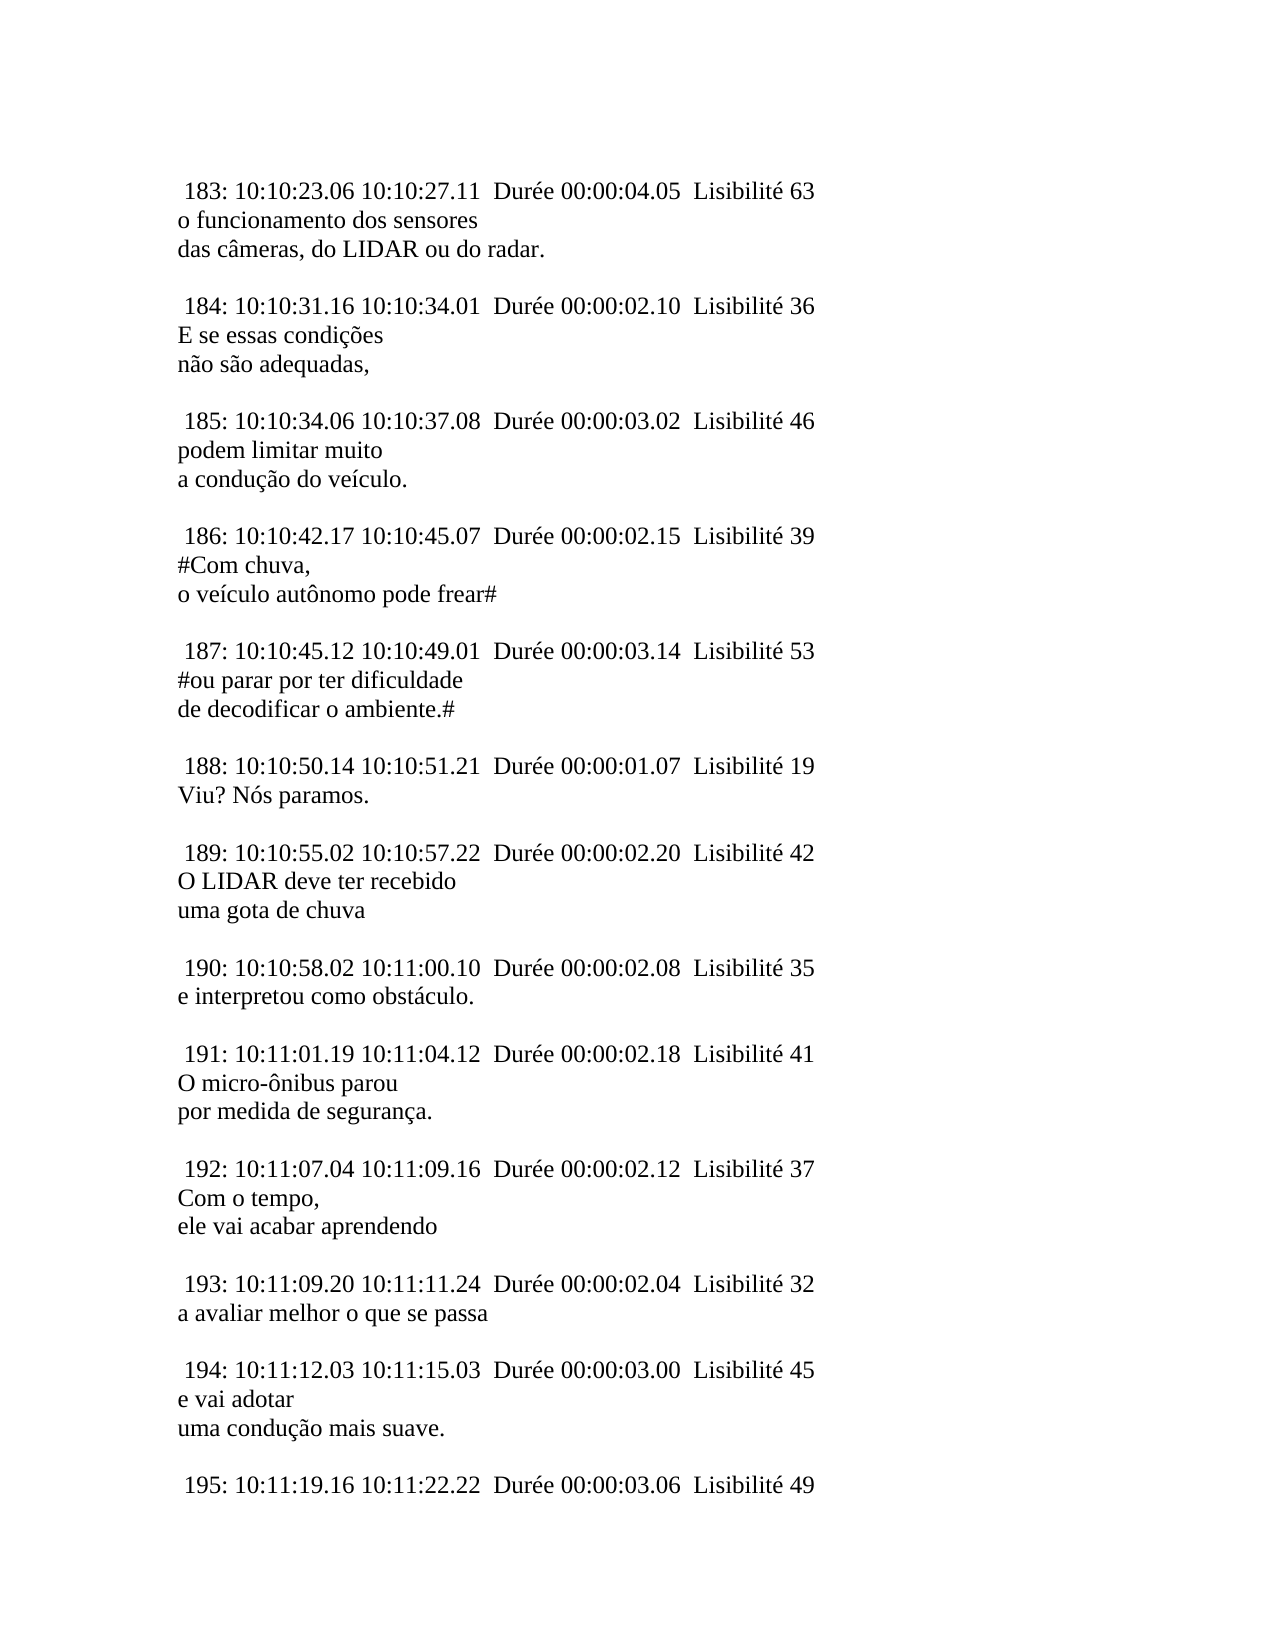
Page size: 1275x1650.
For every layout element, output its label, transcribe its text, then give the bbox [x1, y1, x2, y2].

text de decodificar o ambiente.# [177, 694, 1098, 723]
text 189: 10:10:55.02 10:10:57.22 Durée 00:00:02.20 Lisibilité 42 [177, 838, 1098, 866]
text 186: 10:10:42.17 10:10:45.07 Durée 00:00:02.15 Lisibilité 39 [177, 521, 1098, 550]
text E se essas condições [177, 320, 1098, 349]
text #ou parar por ter dificuldade [177, 665, 1098, 694]
text 184: 10:10:31.16 10:10:34.01 Durée 00:00:02.10 Lisibilité 36 [177, 291, 1098, 320]
text a avaliar melhor o que se passa [177, 1298, 1098, 1326]
text Viu? Nós paramos. [177, 780, 1098, 809]
text 193: 10:11:09.20 10:11:11.24 Durée 00:00:02.04 Lisibilité 32 [177, 1269, 1098, 1298]
text a condução do veículo. [177, 464, 1098, 493]
text o veículo autônomo pode frear# [177, 579, 1098, 608]
text 194: 10:11:12.03 10:11:15.03 Durée 00:00:03.00 Lisibilité 45 [177, 1355, 1098, 1384]
text 185: 10:10:34.06 10:10:37.08 Durée 00:00:03.02 Lisibilité 46 [177, 406, 1098, 435]
text por medida de segurança. [177, 1096, 1098, 1125]
text e interpretou como obstáculo. [177, 981, 1098, 1010]
text das câmeras, do LIDAR ou do radar. [177, 234, 1098, 263]
text uma gota de chuva [177, 895, 1098, 924]
text 195: 10:11:19.16 10:11:22.22 Durée 00:00:03.06 Lisibilité 49 [177, 1470, 1098, 1499]
text podem limitar muito [177, 435, 1098, 464]
text 187: 10:10:45.12 10:10:49.01 Durée 00:00:03.14 Lisibilité 53 [177, 636, 1098, 665]
text O LIDAR deve ter recebido [177, 866, 1098, 895]
text e vai adotar [177, 1384, 1098, 1413]
text não são adequadas, [177, 349, 1098, 378]
text 192: 10:11:07.04 10:11:09.16 Durée 00:00:02.12 Lisibilité 37 [177, 1154, 1098, 1183]
text 188: 10:10:50.14 10:10:51.21 Durée 00:00:01.07 Lisibilité 19 [177, 751, 1098, 780]
text #Com chuva, [177, 550, 1098, 579]
text o funcionamento dos sensores [177, 205, 1098, 234]
text ele vai acabar aprendendo [177, 1211, 1098, 1240]
text Com o tempo, [177, 1183, 1098, 1211]
text 190: 10:10:58.02 10:11:00.10 Durée 00:00:02.08 Lisibilité 35 [177, 953, 1098, 981]
text O micro-ônibus parou [177, 1068, 1098, 1096]
text 191: 10:11:01.19 10:11:04.12 Durée 00:00:02.18 Lisibilité 41 [177, 1039, 1098, 1068]
text 183: 10:10:23.06 10:10:27.11 Durée 00:00:04.05 Lisibilité 63 [177, 176, 1098, 205]
text uma condução mais suave. [177, 1413, 1098, 1441]
